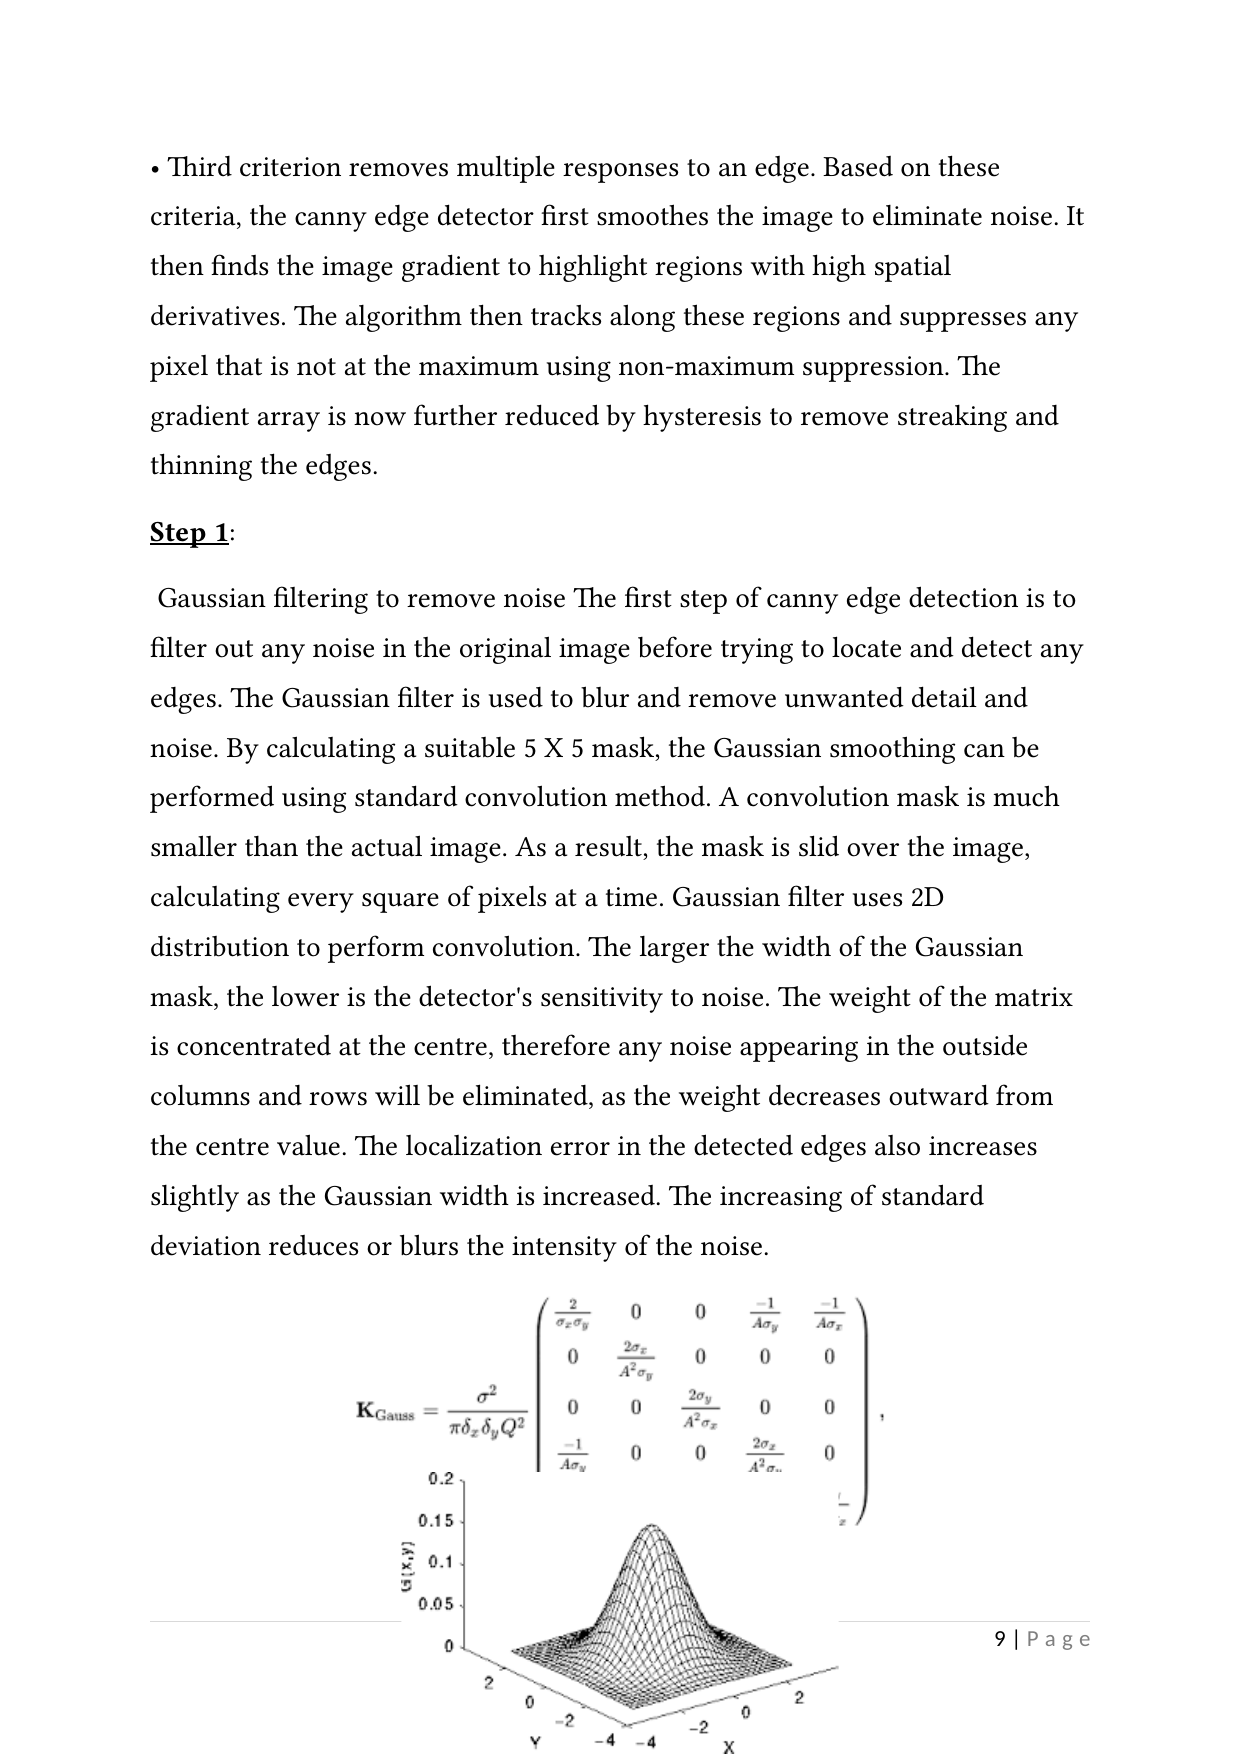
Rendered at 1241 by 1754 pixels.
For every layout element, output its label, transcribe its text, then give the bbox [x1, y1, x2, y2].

picture [356, 1295, 885, 1754]
text Gaussian filtering to remove noise The first step of canny edge detection is to filter out any noise in the original image before trying to locate and detect any edges. The Gaussian filter is used to blur and remove unwanted detail and noise. By calculating a suitable 5 X 5 mask, the Gaussian smoothing can be performed using standard convolution method. A convolution mask is much smaller than the actual image. As a result, the mask is slid over the image, calculating every square of pixels at a time. Gaussian filter uses 2D distribution to perform convolution. The larger the width of the Gaussian mask, the lower is the detector's sensitivity to noise. The weight of the matrix is concentrated at the centre, therefore any noise appearing in the outside columns and rows will be eliminated, as the weight decreases outward from the centre value. The localization error in the detected edges also increases slightly as the Gaussian width is increased. The increasing of standard deviation reduces or blurs the intensity of the noise. [150, 582, 1090, 1262]
text • Third criterion removes multiple responses to an edge. Based on these criteria, the canny edge detector first smoothes the image to eliminate noise. It then finds the image gradient to highlight regions with high spatial derivatives. The algorithm then tracks along these regions and suppresses any pixel that is not at the maximum using non-maximum suppression. The gradient array is now further reduced by hysteresis to remove streaking and thinning the edges. [150, 150, 1090, 482]
text Step 1: [150, 515, 1090, 548]
